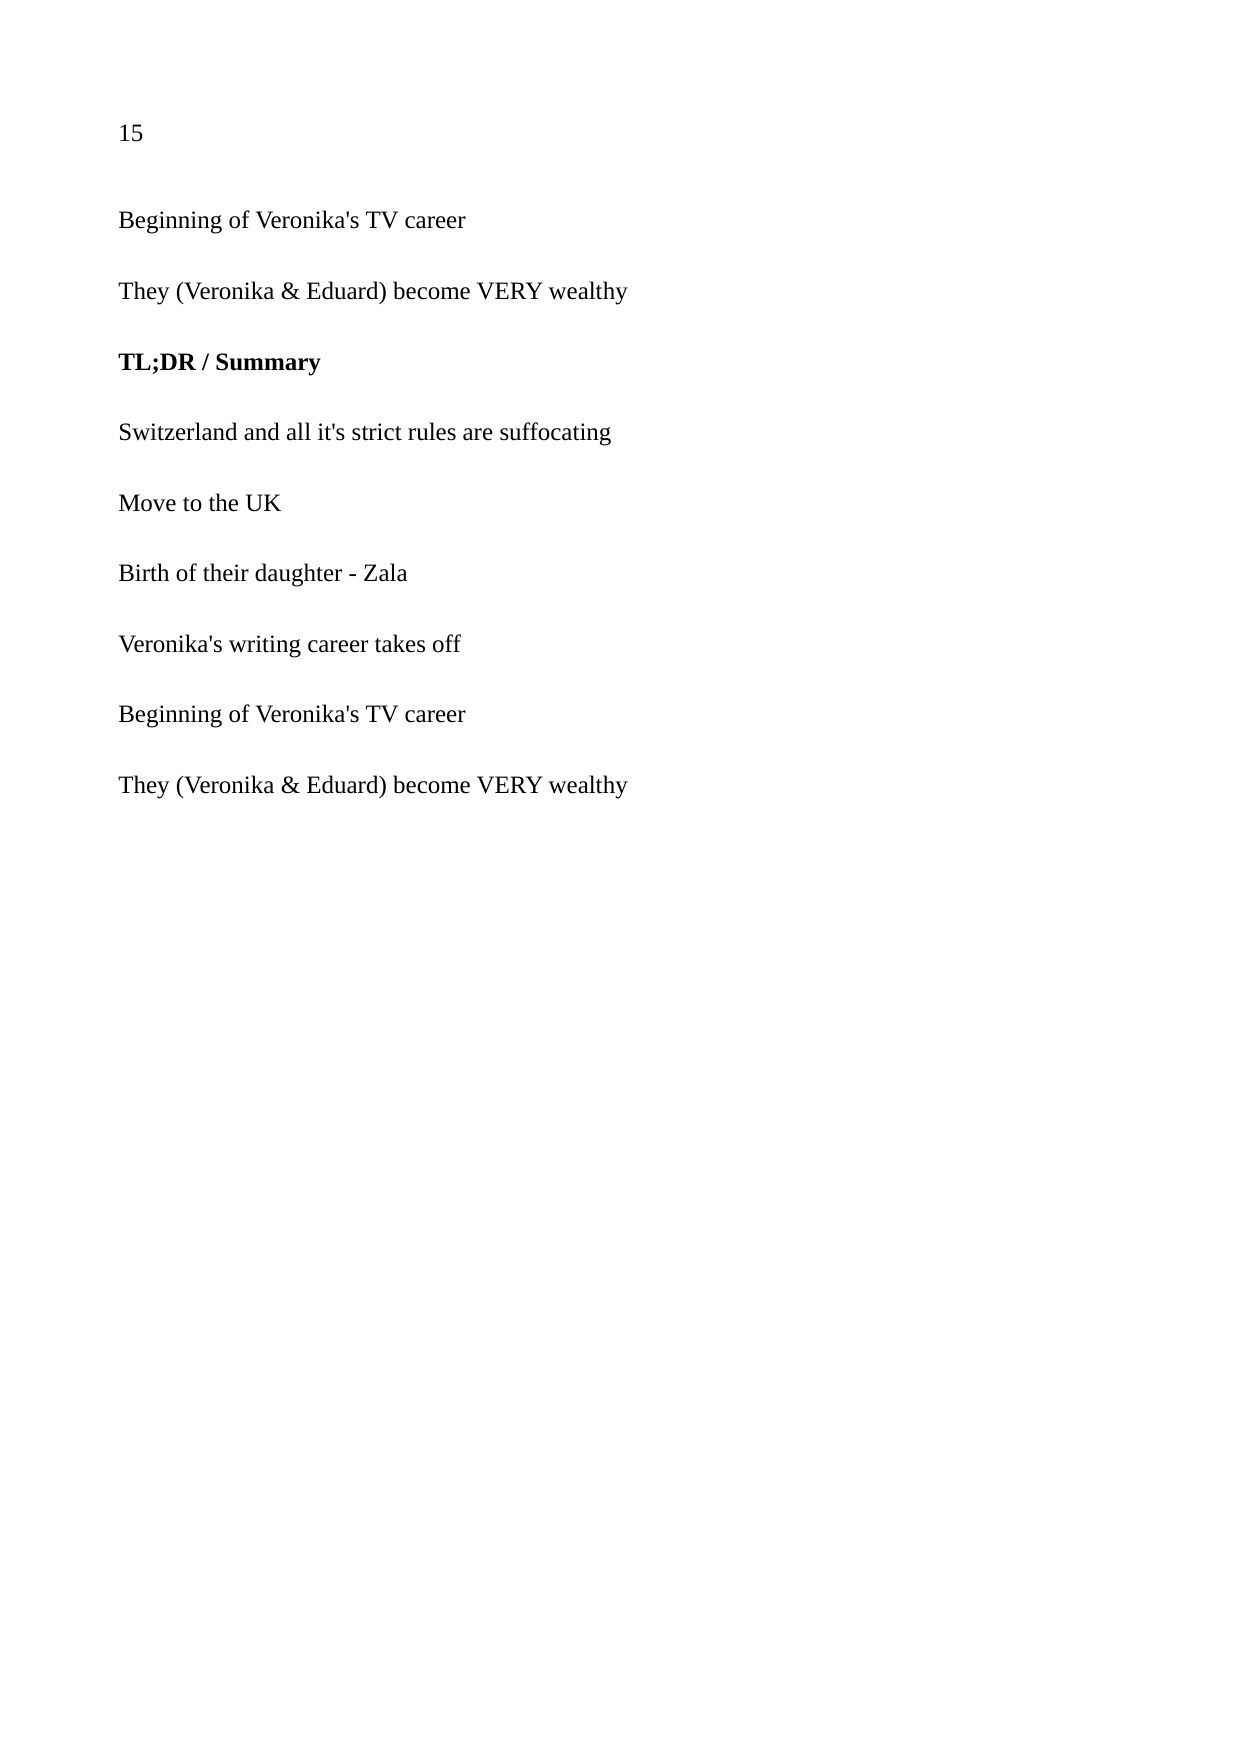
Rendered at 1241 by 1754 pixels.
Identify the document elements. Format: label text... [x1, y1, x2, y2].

text Switzerland and all it's strict rules are suffocating [118, 417, 1122, 446]
text Move to the UK [118, 488, 1122, 516]
text Beginning of Veronika's TV career [118, 206, 1122, 234]
text Veronika's writing career takes off [118, 629, 1122, 657]
text They (Veronika & Eduard) become VERY wealthy [118, 276, 1122, 305]
text They (Veronika & Eduard) become VERY wealthy [118, 770, 1122, 798]
text Beginning of Veronika's TV career [118, 699, 1122, 728]
text TL;DR / Summary [118, 347, 1122, 375]
text Birth of their daughter - Zala [118, 558, 1122, 587]
